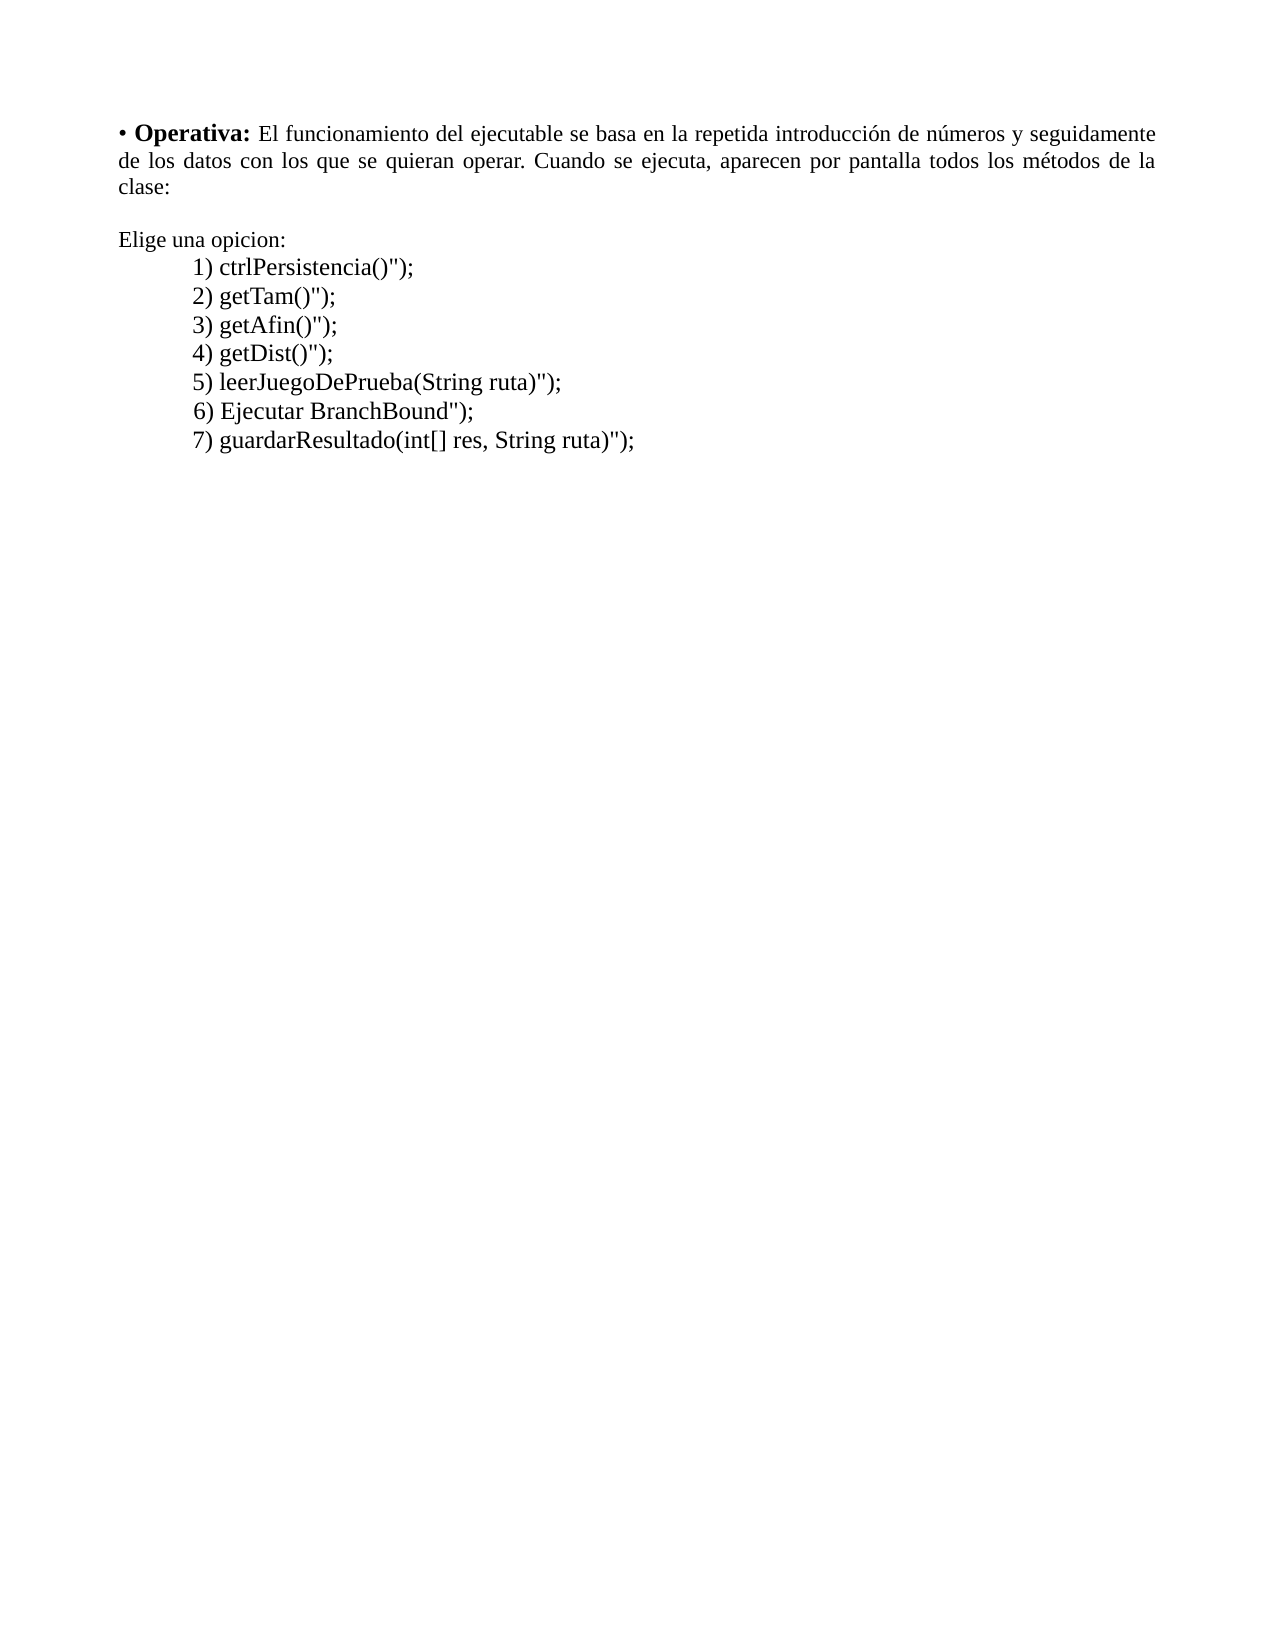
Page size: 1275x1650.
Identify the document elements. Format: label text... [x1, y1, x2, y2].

text 2) getTam()"); [118, 281, 1157, 310]
text 1) ctrlPersistencia()"); [118, 252, 1157, 281]
text 5) leerJuegoDePrueba(String ruta)"); [118, 367, 1157, 396]
text 3) getAfin()"); [118, 310, 1157, 338]
text 4) getDist()"); [118, 338, 1157, 367]
text 7) guardarResultado(int[] res, String ruta)"); [118, 425, 1157, 453]
text 6) Ejecutar BranchBound"); [118, 396, 1157, 425]
text Elige una opicion: [118, 226, 1157, 252]
text • Operativa: El funcionamiento del ejecutable se basa en la repetida introducción de números y seguidamente de los datos con los que se quieran operar. Cuando se ejecuta, aparecen por pantalla todos los métodos de la clase: [118, 118, 1157, 199]
